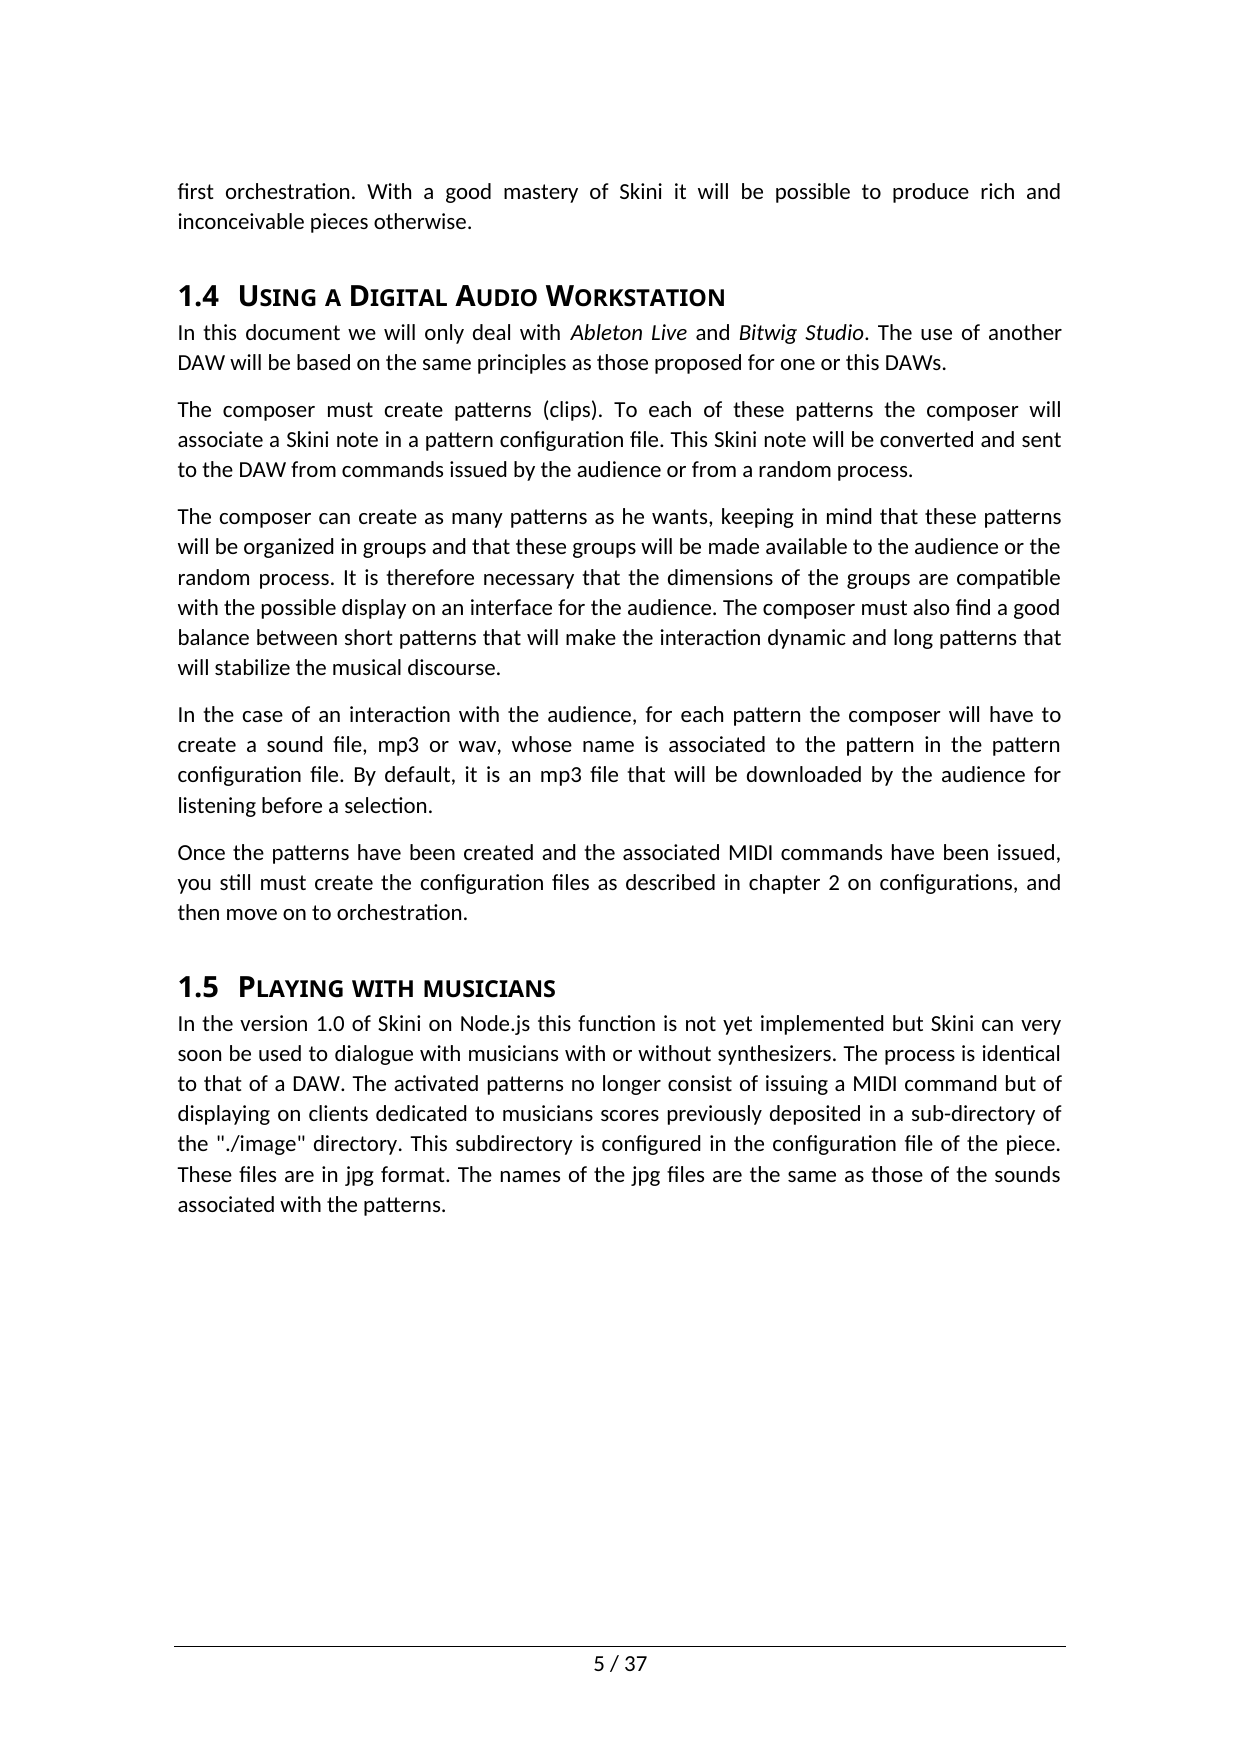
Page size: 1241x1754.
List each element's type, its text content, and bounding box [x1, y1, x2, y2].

text first orchestration. With a good mastery of Skini it will be possible to produce rich and inconceivable pieces otherwise. [177, 177, 1063, 235]
text In this document we will only deal with Ableton Live and Bitwig Studio. The use of another DAW will be based on the same principles as those proposed for one or this DAWs. [177, 318, 1063, 376]
text In the case of an interaction with the audience, for each pattern the composer will have to create a sound file, mp3 or wav, whose name is associated to the pattern in the pattern configuration file. By default, it is an mp3 file that will be downloaded by the audience for listening before a selection. [177, 700, 1063, 819]
text The composer must create patterns (clips). To each of these patterns the composer will associate a Skini note in a pattern configuration file. This Skini note will be converted and sent to the DAW from commands issued by the audience or from a random process. [177, 395, 1063, 483]
text The composer can create as many patterns as he wants, keeping in mind that these patterns will be organized in groups and that these groups will be made available to the audience or the random process. It is therefore necessary that the dimensions of the groups are compatible with the possible display on an interface for the audience. The composer must also find a good balance between short patterns that will make the interaction dynamic and long patterns that will stabilize the musical discourse. [177, 502, 1063, 681]
text In the version 1.0 of Skini on Node.js this function is not yet implemented but Skini can very soon be used to dialogue with musicians with or without synthesizers. The process is identical to that of a DAW. The activated patterns no longer consist of issuing a MIDI command but of displaying on clients dedicated to musicians scores previously deposited in a sub-directory of the "./image" directory. This subdirectory is configured in the configuration file of the piece. These files are in jpg format. The names of the jpg files are the same as those of the sounds associated with the patterns. [177, 1009, 1063, 1218]
subtitle Using a Digital Audio Workstation [177, 275, 1063, 315]
text Once the patterns have been created and the associated MIDI commands have been issued, you still must create the configuration files as described in chapter 2 on configurations, and then move on to orchestration. [177, 838, 1063, 926]
subtitle Playing with musicians [177, 966, 1063, 1006]
